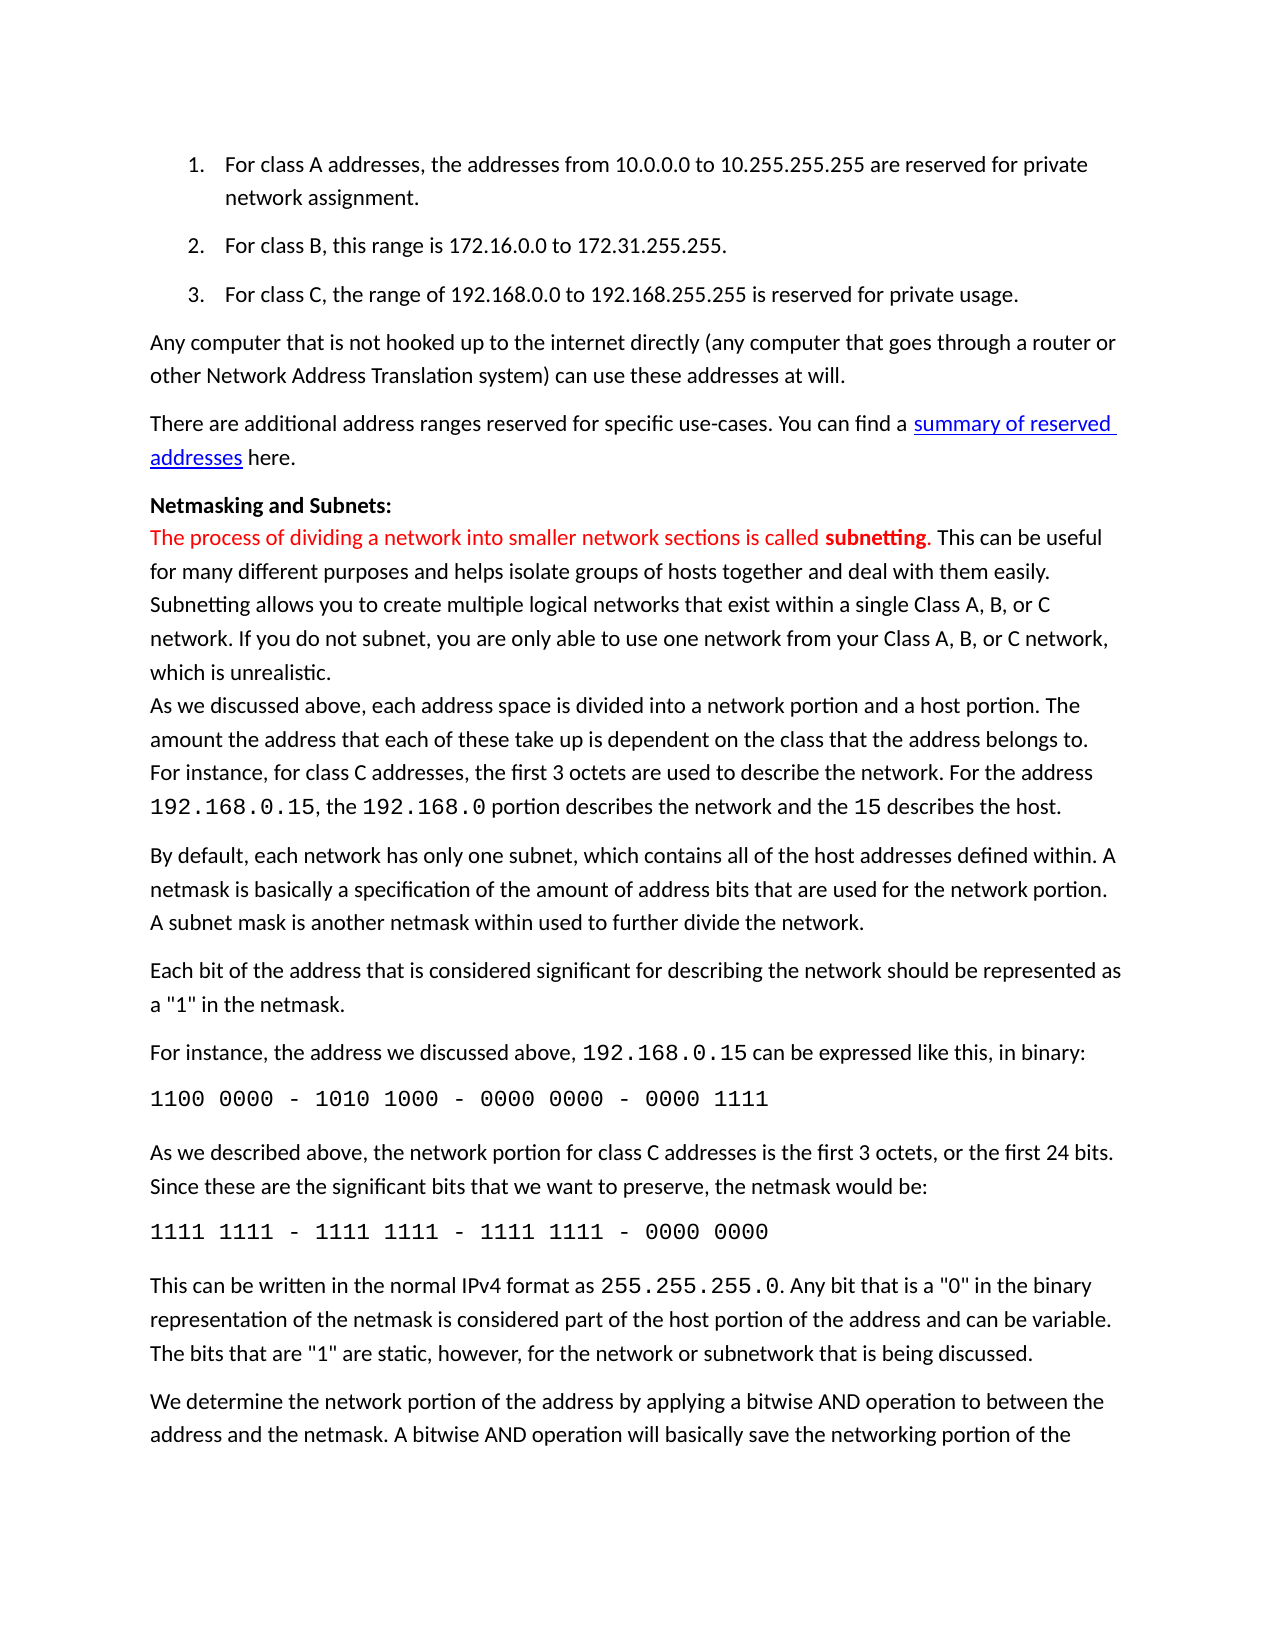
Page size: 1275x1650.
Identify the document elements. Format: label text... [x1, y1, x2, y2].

text 1100 0000 - 1010 1000 - 0000 0000 - 0000 1111 [150, 1088, 1125, 1114]
text We determine the network portion of the address by applying a bitwise AND operation to between the address and the netmask. A bitwise AND operation will basically save the networking portion of the [150, 1387, 1125, 1449]
text 1111 1111 - 1111 1111 - 1111 1111 - 0000 0000 [150, 1220, 1125, 1246]
list For class C, the range of 192.168.0.0 to 192.168.255.255 is reserved for private usage. [187, 280, 1125, 308]
text As we described above, the network portion for class C addresses is the first 3 octets, or the first 24 bits. Since these are the significant bits that we want to preserve, the netmask would be: [150, 1138, 1125, 1200]
list For class B, this range is 172.16.0.0 to 172.31.255.255. [187, 232, 1125, 260]
text By default, each network has only one subnet, which contains all of the host addresses defined within. A netmask is basically a specification of the amount of address bits that are used for the network portion. A subnet mask is another netmask within used to further divide the network. [150, 841, 1125, 936]
text Each bit of the address that is considered significant for describing the network should be represented as a "1" in the netmask. [150, 957, 1125, 1018]
text For instance, the address we discussed above, 192.168.0.15 can be expressed like this, in binary: [150, 1038, 1125, 1067]
text This can be written in the normal IPv4 format as 255.255.255.0. Any bit that is a "0" in the binary representation of the netmask is considered part of the host portion of the address and can be variable. The bits that are "1" are static, however, for the network or subnetwork that is being discussed. [150, 1271, 1125, 1367]
text As we discussed above, each address space is divided into a network portion and a host portion. The amount the address that each of these take up is dependent on the class that the address belongs to. For instance, for class C addresses, the first 3 octets are used to describe the network. For the address 192.168.0.15, the 192.168.0 portion describes the network and the 15 describes the host. [150, 691, 1125, 821]
text The process of dividing a network into smaller network sections is called subnetting. This can be useful for many different purposes and helps isolate groups of hosts together and deal with them easily. Subnetting allows you to create multiple logical networks that exist within a single Class A, B, or C network. If you do not subnet, you are only able to use one network from your Class A, B, or C network, which is unrealistic. [150, 523, 1125, 686]
list For class A addresses, the addresses from 10.0.0.0 to 10.255.255.255 are reserved for private network assignment. [187, 150, 1125, 212]
text There are additional address ranges reserved for specific use-cases. You can find a summary of reserved addresses here. [150, 409, 1125, 471]
text Netmasking and Subnets: [150, 491, 1125, 519]
text Any computer that is not hooked up to the internet directly (any computer that goes through a router or other Network Address Translation system) can use these addresses at will. [150, 328, 1125, 389]
